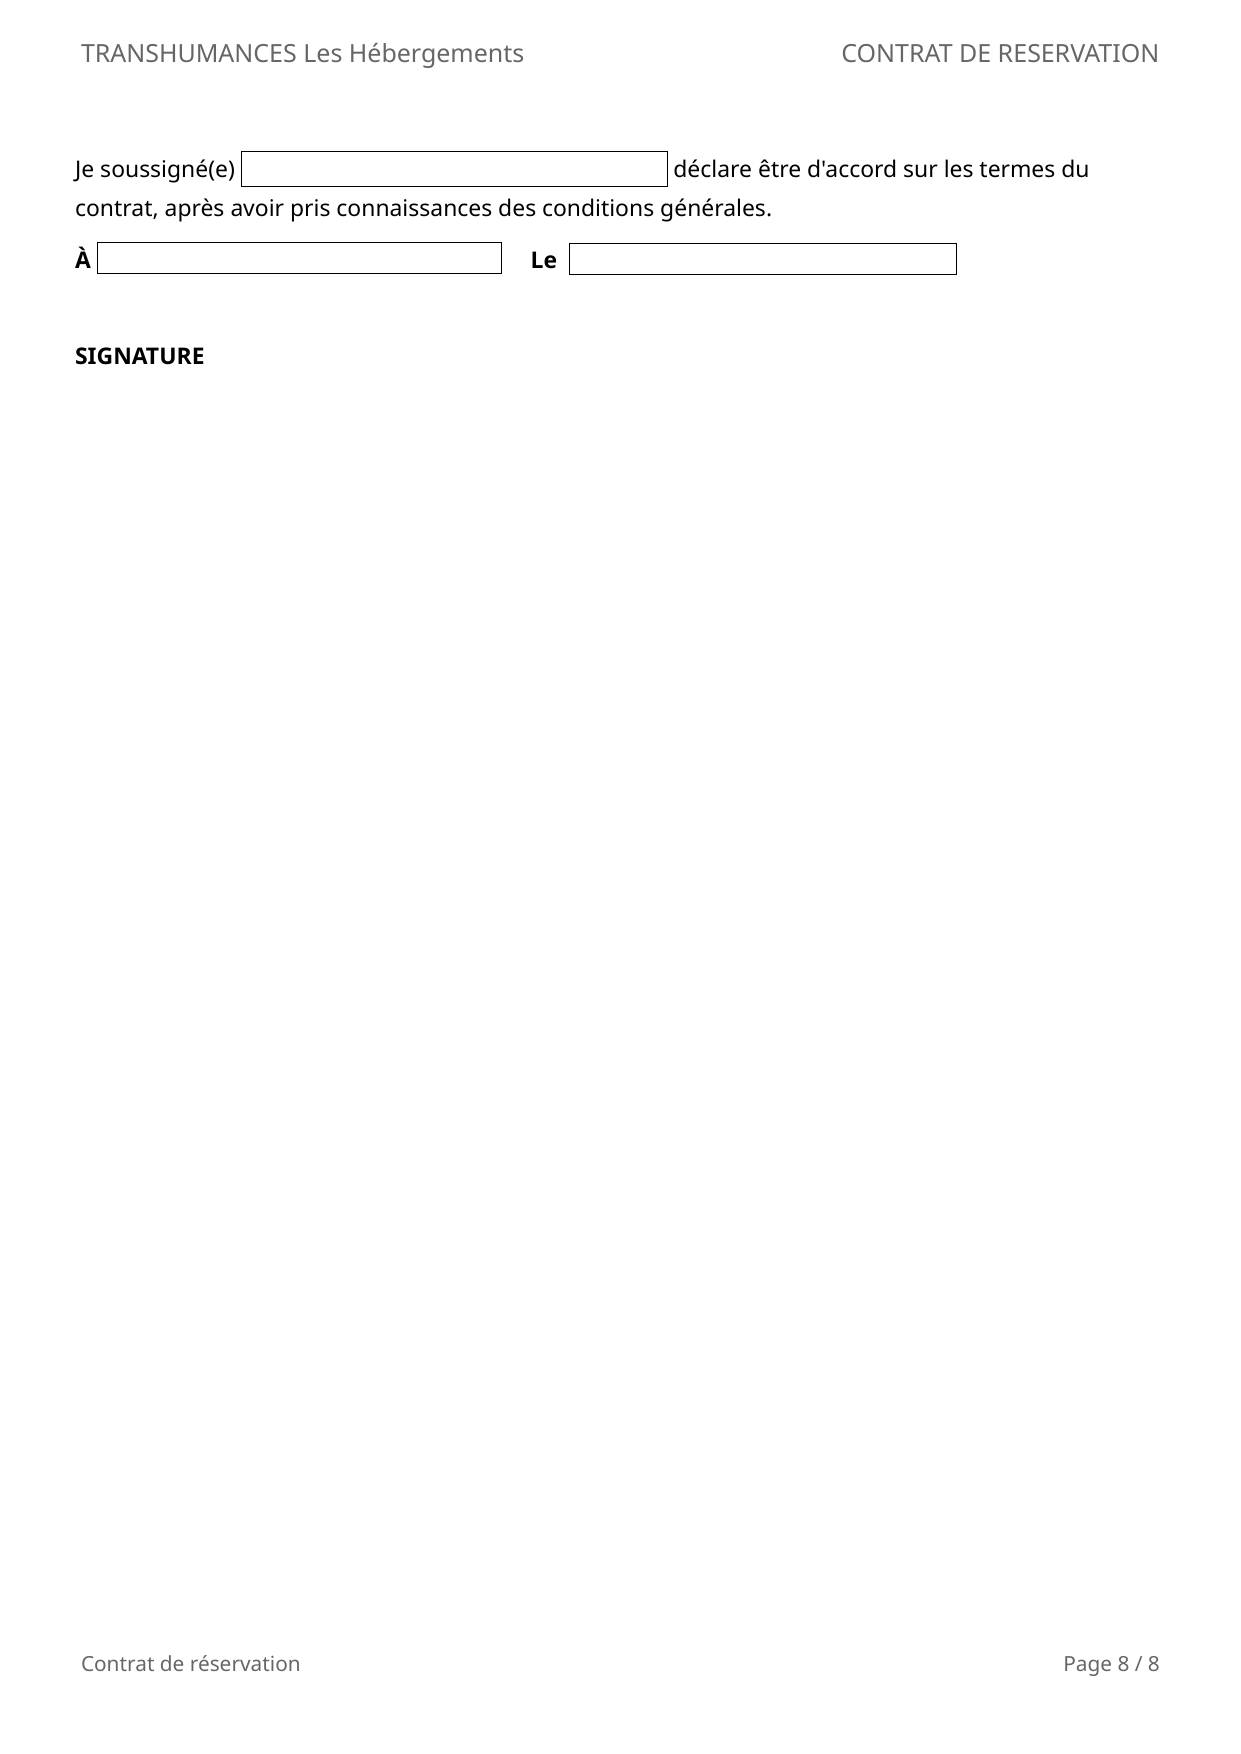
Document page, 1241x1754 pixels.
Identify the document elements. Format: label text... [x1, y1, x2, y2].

text Je soussigné(e) déclare être d'accord sur les termes du contrat, après avoir pris connaissances des conditions générales. [75, 151, 1165, 223]
text À Le [75, 242, 1165, 275]
text SIGNATURE [75, 340, 1165, 372]
